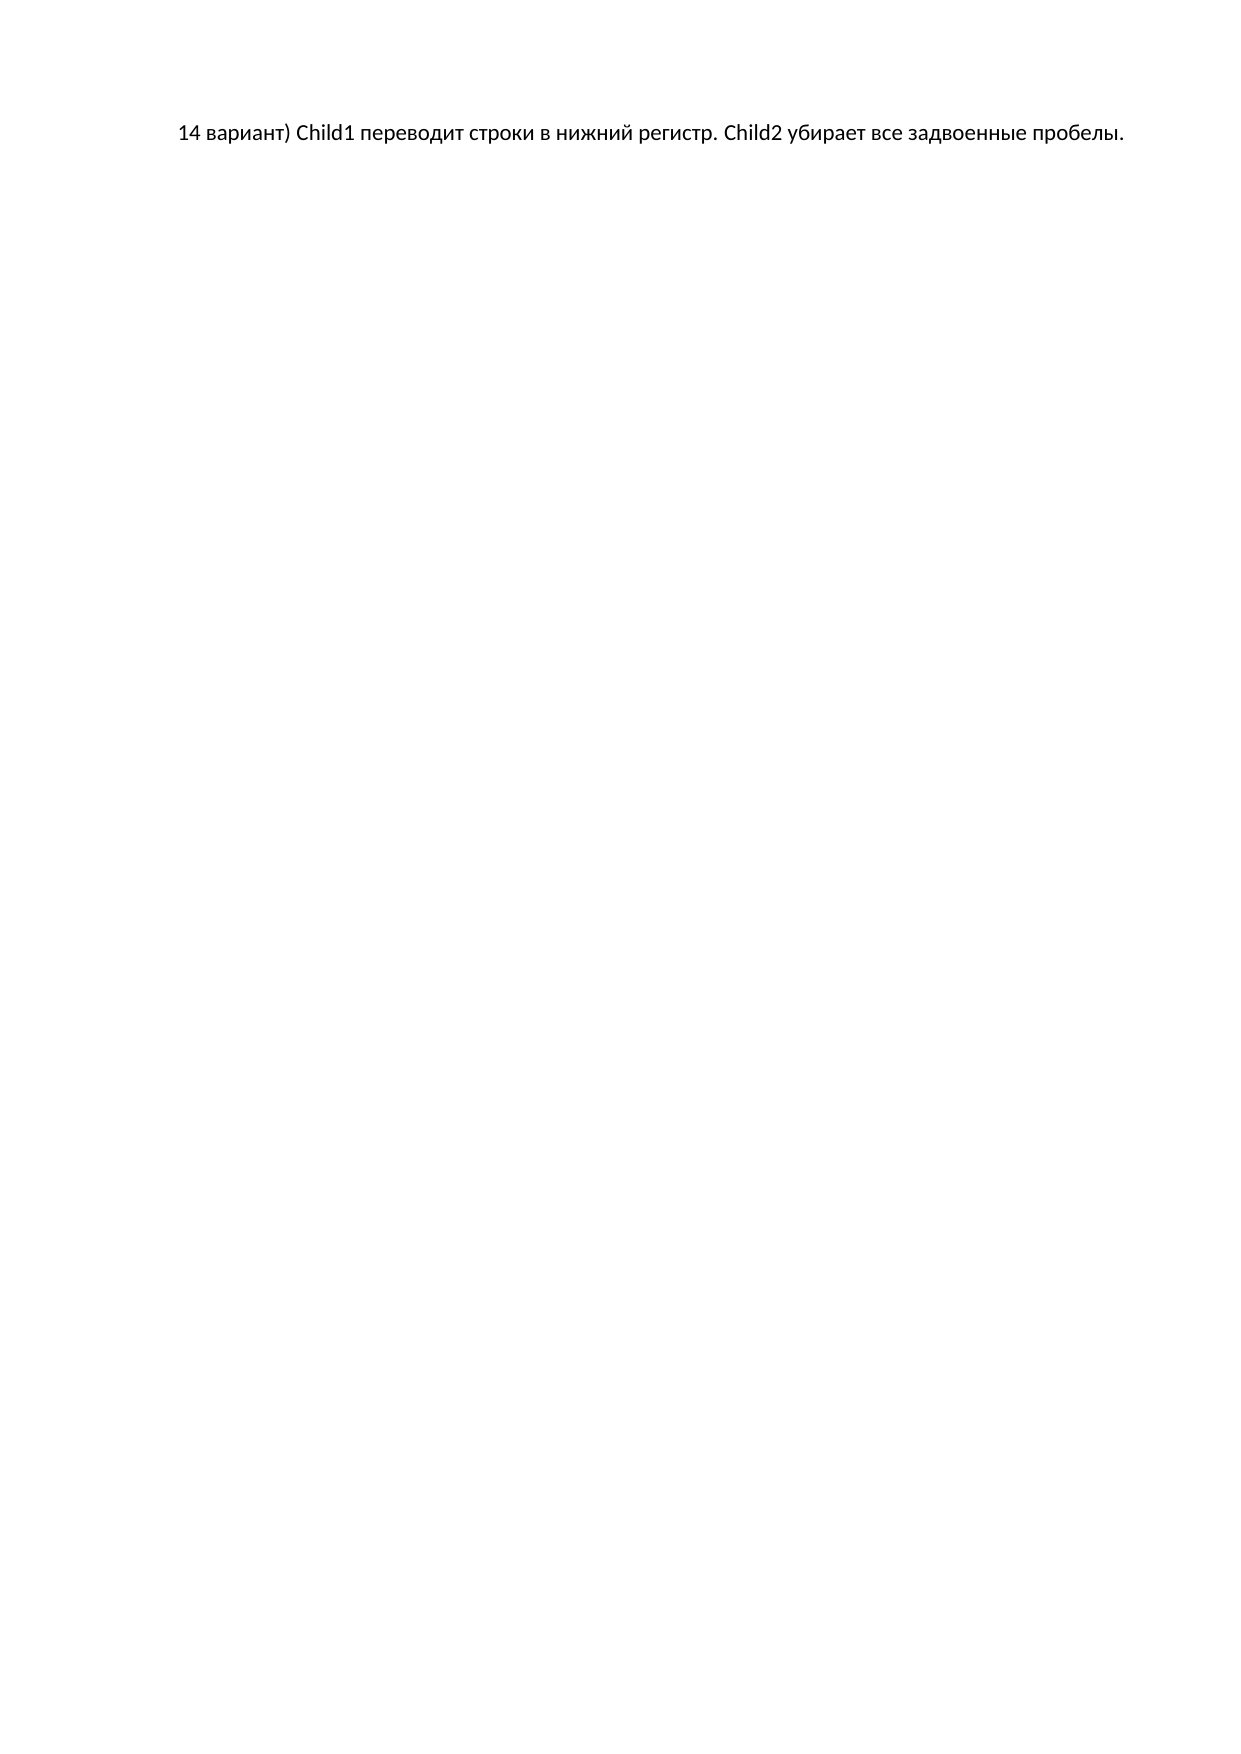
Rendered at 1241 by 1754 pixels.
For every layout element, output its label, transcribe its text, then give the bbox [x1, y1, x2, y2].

text 14 вариант) Child1 переводит строки в нижний регистр. Child2 убирает все задвоенные пробелы. [177, 118, 1152, 146]
